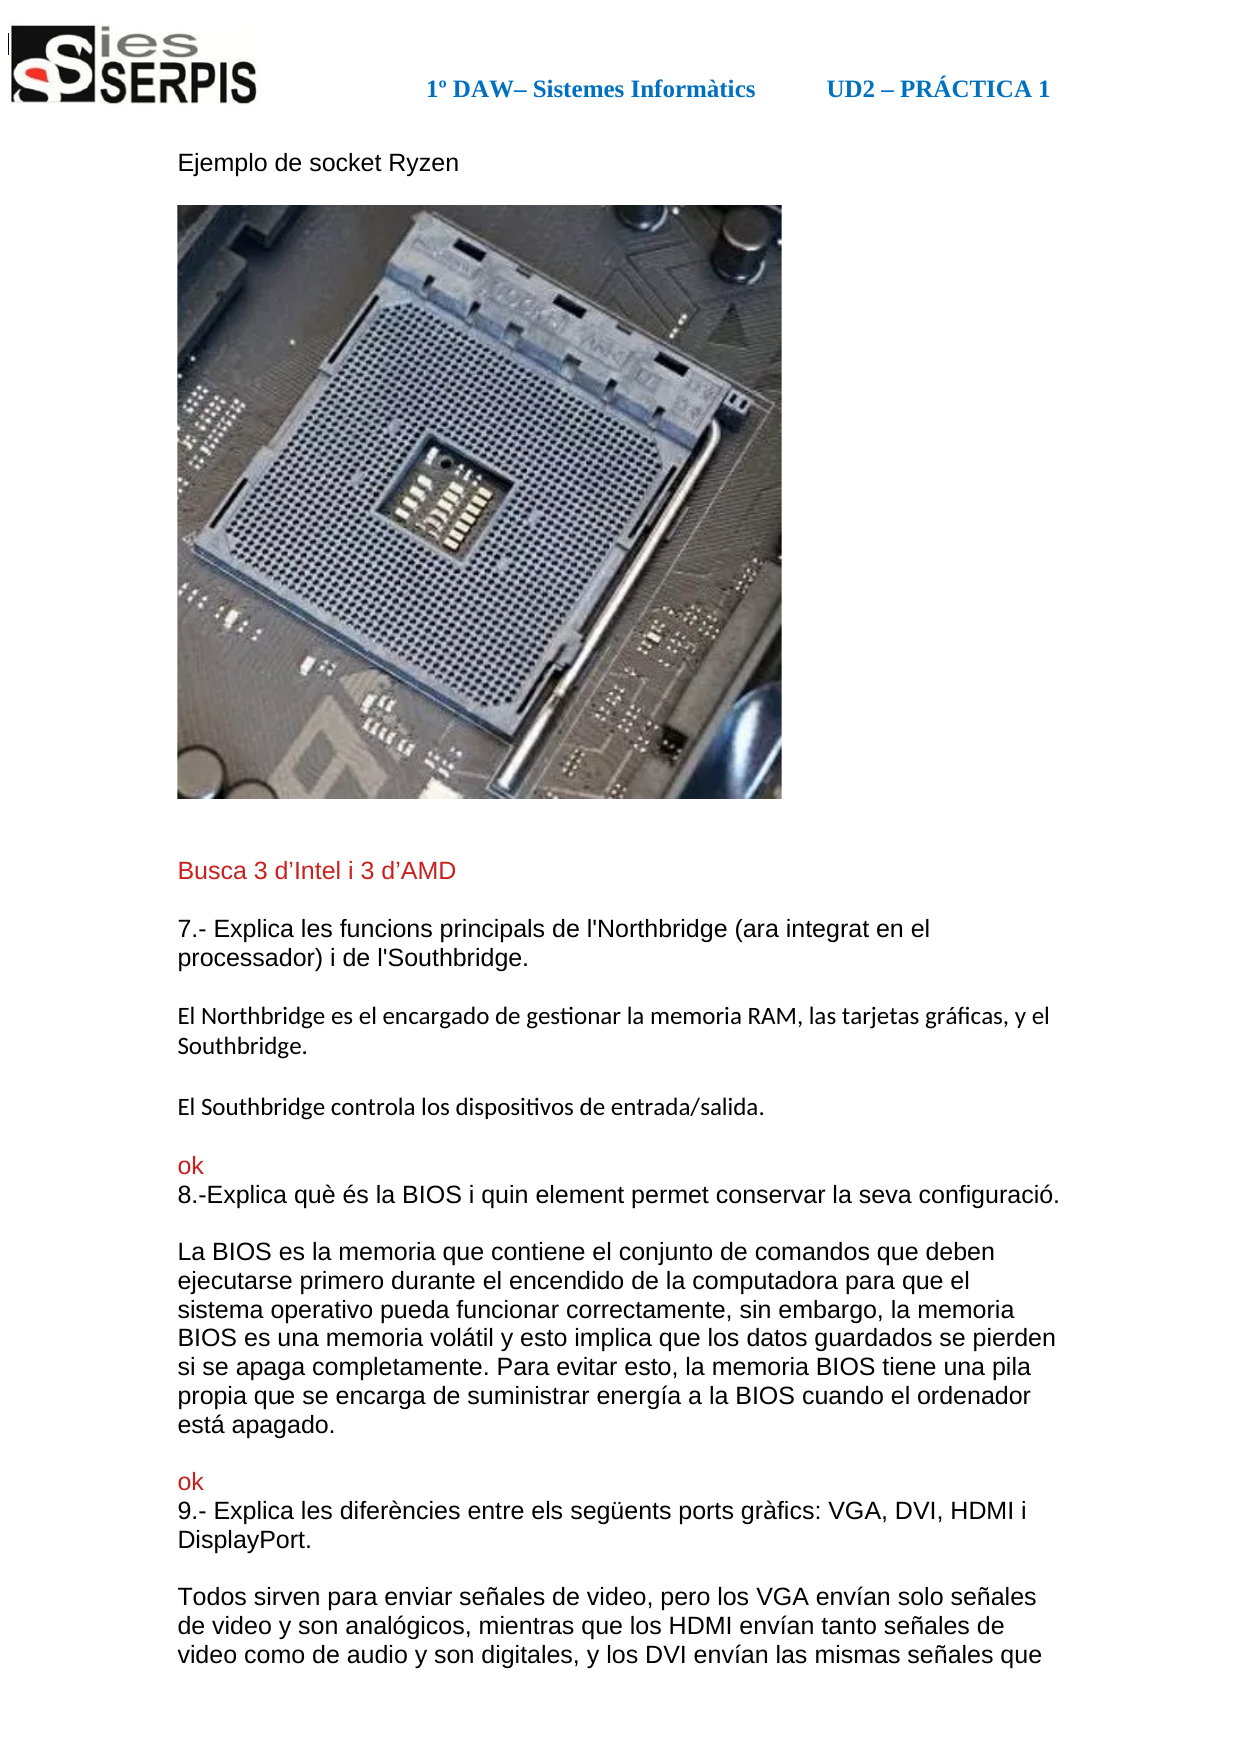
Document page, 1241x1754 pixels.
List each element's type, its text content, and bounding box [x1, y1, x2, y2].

text 9.- Explica les diferències entre els següents ports gràfics: VGA, DVI, HDMI i DisplayPort. [177, 1496, 1063, 1553]
text ok [177, 1467, 1063, 1496]
picture [0, 14, 267, 113]
picture [177, 205, 782, 799]
text Busca 3 d’Intel i 3 d’AMD [177, 856, 1063, 885]
text 7.- Explica les funcions principals de l'Northbridge (ara integrat en el processador) i de l'Southbridge. [177, 914, 1063, 971]
text 8.-Explica què és la BIOS i quin element permet conservar la seva configuració. [177, 1179, 1063, 1208]
text El Northbridge es el encargado de gestionar la memoria RAM, las tarjetas gráficas, y el Southbridge. [177, 1000, 1063, 1061]
text El Southbridge controla los dispositivos de entrada/salida. [177, 1092, 1063, 1122]
text La BIOS es la memoria que contiene el conjunto de comandos que deben ejecutarse primero durante el encendido de la computadora para que el sistema operativo pueda funcionar correctamente, sin embargo, la memoria BIOS es una memoria volátil y esto implica que los datos guardados se pierden si se apaga completamente. Para evitar esto, la memoria BIOS tiene una pila propia que se encarga de suministrar energía a la BIOS cuando el ordenador está apagado. [177, 1237, 1063, 1438]
text Ejemplo de socket Ryzen [177, 148, 1063, 176]
text Todos sirven para enviar señales de video, pero los VGA envían solo señales de video y son analógicos, mientras que los HDMI envían tanto señales de video como de audio y son digitales, y los DVI envían las mismas señales que [177, 1582, 1063, 1668]
text ok [177, 1151, 1063, 1179]
